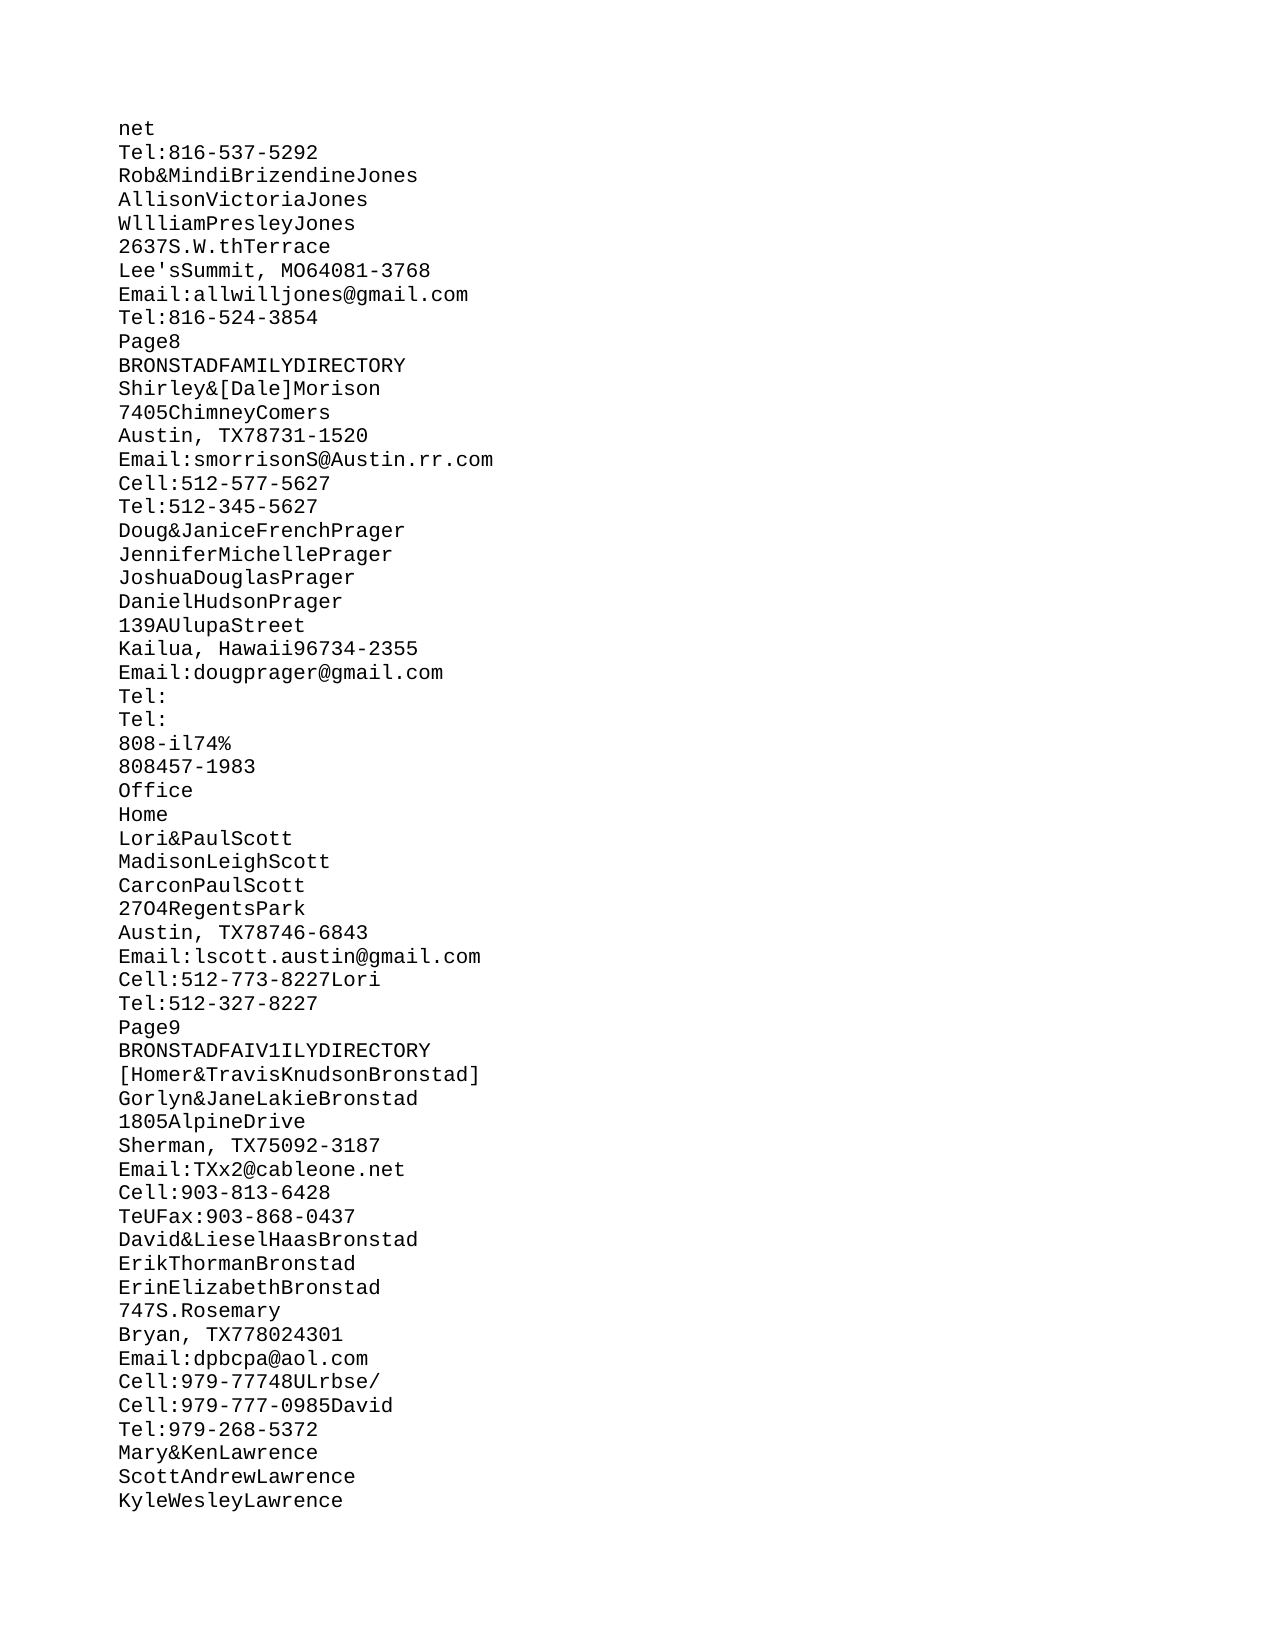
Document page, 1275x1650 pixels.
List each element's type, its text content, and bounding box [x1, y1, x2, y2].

text Cell:979-777-0985David [118, 1395, 1157, 1419]
text BRONSTADFAIV1ILYDIRECTORY [118, 1040, 1157, 1064]
text ScottAndrewLawrence [118, 1466, 1157, 1489]
text Email:lscott.austin@gmail.com [118, 946, 1157, 969]
text KyleWesleyLawrence [118, 1489, 1157, 1513]
text Tel:979-268-5372 [118, 1419, 1157, 1442]
text 139AUlupaStreet [118, 615, 1157, 638]
text 808-il74% [118, 733, 1157, 757]
text Email:TXx2@cableone.net [118, 1158, 1157, 1182]
text Tel: [118, 686, 1157, 709]
text Tel:816-524-3854 [118, 307, 1157, 331]
text Doug&JaniceFrenchPrager [118, 520, 1157, 544]
text Home [118, 804, 1157, 827]
text Email:dougprager@gmail.com [118, 662, 1157, 686]
text Shirley&[Dale]Morison [118, 378, 1157, 402]
text Office [118, 780, 1157, 804]
text DanielHudsonPrager [118, 591, 1157, 615]
text 808457-1983 [118, 757, 1157, 780]
text Rob&MindiBrizendineJones [118, 165, 1157, 189]
text Page8 [118, 331, 1157, 354]
text Bryan, TX778024301 [118, 1324, 1157, 1348]
text ErinElizabethBronstad [118, 1277, 1157, 1300]
text net [118, 118, 1157, 142]
text Cell:512-773-8227Lori [118, 969, 1157, 993]
text Page9 [118, 1017, 1157, 1040]
text WllliamPresleyJones [118, 213, 1157, 236]
text Tel:512-327-8227 [118, 993, 1157, 1017]
text Email:allwilljones@gmail.com [118, 284, 1157, 307]
text Sherman, TX75092-3187 [118, 1135, 1157, 1158]
text Tel: [118, 709, 1157, 733]
text JenniferMichellePrager [118, 544, 1157, 567]
text Email:dpbcpa@aol.com [118, 1348, 1157, 1371]
text Tel:512-345-5627 [118, 496, 1157, 520]
text Austin, TX78731-1520 [118, 426, 1157, 449]
text CarconPaulScott [118, 875, 1157, 898]
text Gorlyn&JaneLakieBronstad [118, 1088, 1157, 1111]
text 747S.Rosemary [118, 1300, 1157, 1324]
text 7405ChimneyComers [118, 402, 1157, 426]
text [Homer&TravisKnudsonBronstad] [118, 1064, 1157, 1088]
text 27O4RegentsPark [118, 898, 1157, 922]
text 2637S.W.thTerrace [118, 236, 1157, 260]
text AllisonVictoriaJones [118, 189, 1157, 213]
text MadisonLeighScott [118, 851, 1157, 875]
text Cell:979-77748ULrbse/ [118, 1371, 1157, 1395]
text 1805AlpineDrive [118, 1111, 1157, 1135]
text Kailua, Hawaii96734-2355 [118, 638, 1157, 662]
text ErikThormanBronstad [118, 1253, 1157, 1277]
text Lee'sSummit, MO64081-3768 [118, 260, 1157, 284]
text Cell:512-577-5627 [118, 473, 1157, 496]
text Mary&KenLawrence [118, 1442, 1157, 1466]
text Email:smorrisonS@Austin.rr.com [118, 449, 1157, 473]
text David&LieselHaasBronstad [118, 1229, 1157, 1253]
text BRONSTADFAMILYDIRECTORY [118, 354, 1157, 378]
text Cell:903-813-6428 [118, 1182, 1157, 1206]
text TeUFax:903-868-0437 [118, 1206, 1157, 1229]
text Austin, TX78746-6843 [118, 922, 1157, 946]
text Lori&PaulScott [118, 827, 1157, 851]
text JoshuaDouglasPrager [118, 567, 1157, 591]
text Tel:816-537-5292 [118, 142, 1157, 165]
